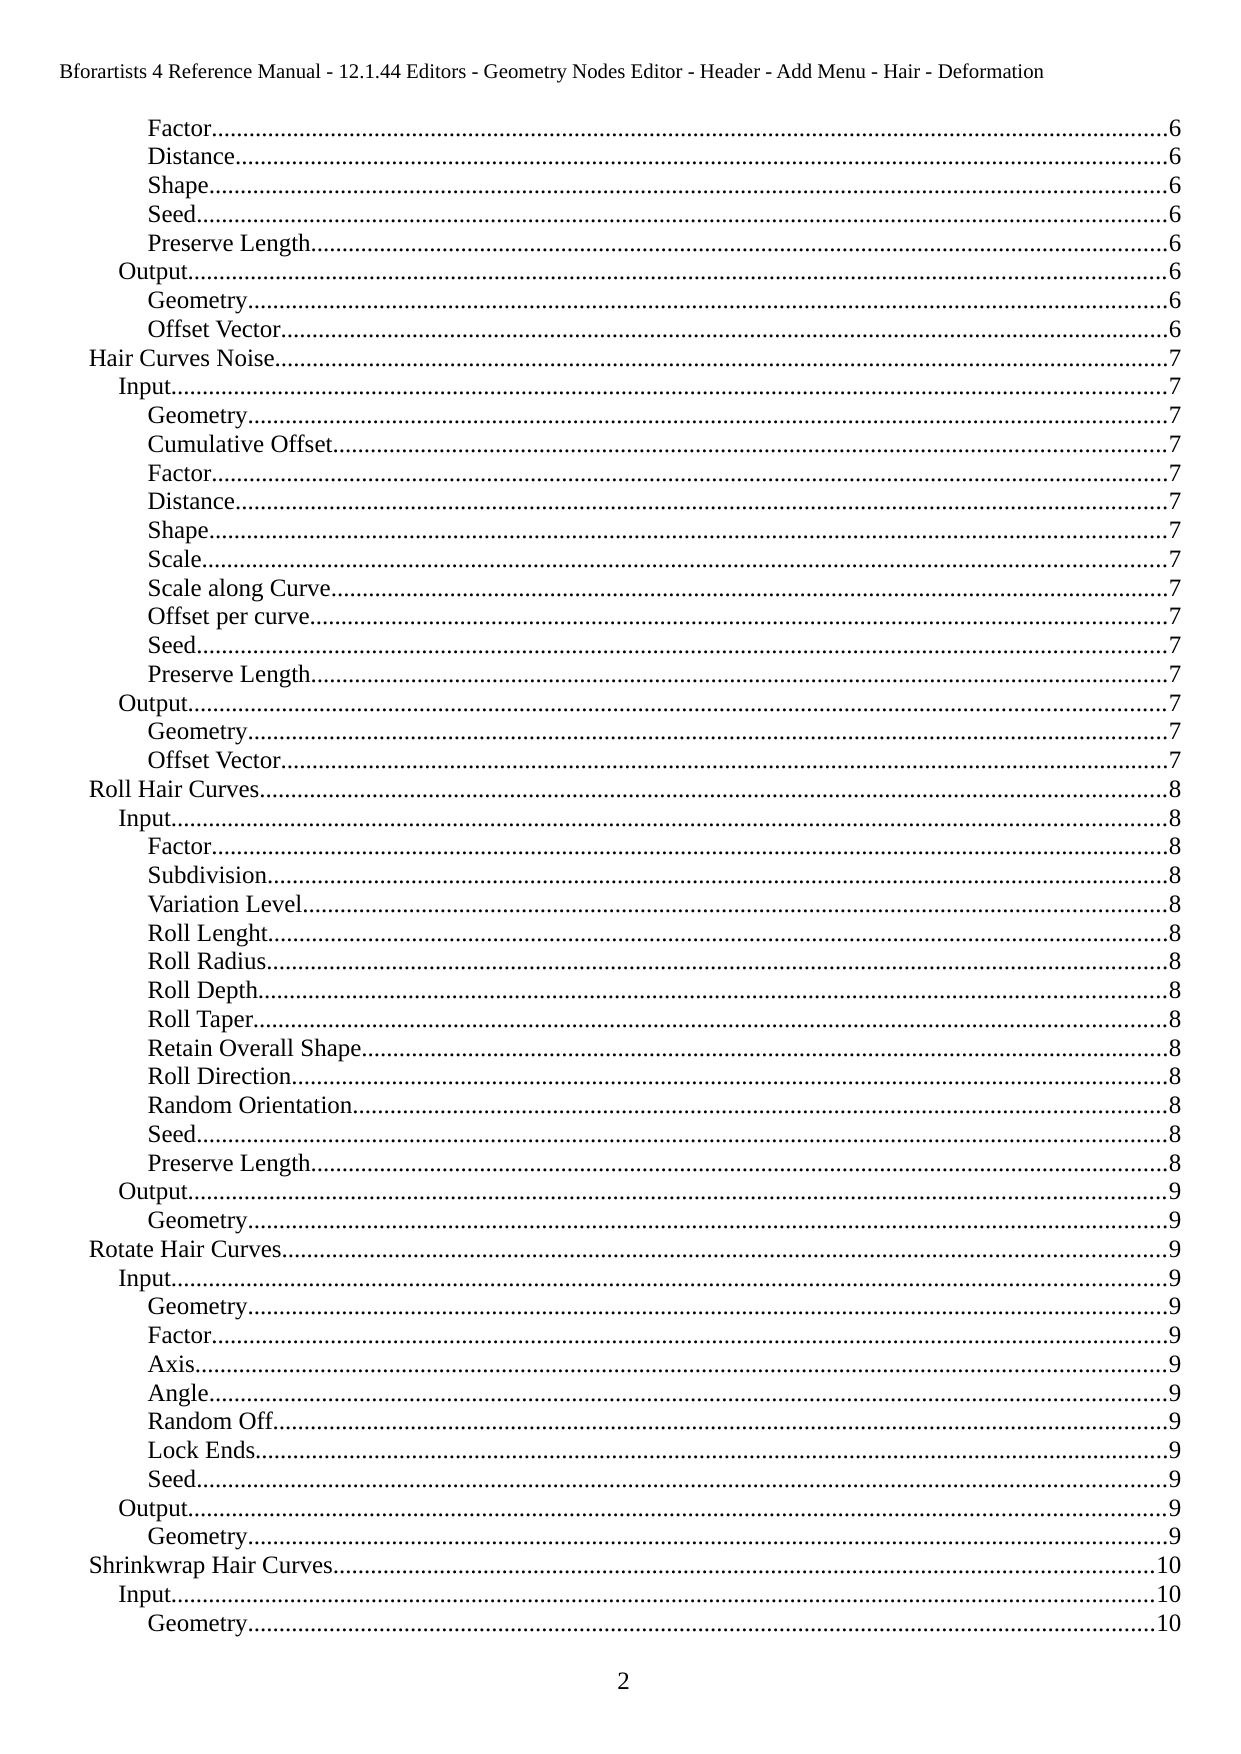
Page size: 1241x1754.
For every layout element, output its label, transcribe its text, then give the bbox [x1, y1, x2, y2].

text Shape 7 [147, 515, 1181, 544]
text Roll Direction 8 [147, 1061, 1181, 1090]
text Random Off 9 [147, 1406, 1181, 1435]
text Geometry 9 [147, 1291, 1181, 1320]
text Roll Radius 8 [147, 946, 1181, 975]
text Shrinkwrap Hair Curves 10 [88, 1550, 1181, 1579]
text Roll Lenght 8 [147, 918, 1181, 946]
text Preserve Length 6 [147, 228, 1181, 256]
text Rotate Hair Curves 9 [88, 1234, 1181, 1263]
text Geometry 9 [147, 1205, 1181, 1234]
text Offset per curve 7 [147, 601, 1181, 630]
text Roll Hair Curves 8 [88, 774, 1181, 803]
text Output 9 [118, 1176, 1181, 1205]
text Variation Level 8 [147, 889, 1181, 918]
text Offset Vector 6 [147, 314, 1181, 343]
text Geometry 6 [147, 285, 1181, 314]
text Output 7 [118, 688, 1181, 716]
text Geometry 10 [147, 1608, 1181, 1636]
text Distance 7 [147, 486, 1181, 515]
text Preserve Length 7 [147, 659, 1181, 688]
text Output 6 [118, 256, 1181, 285]
text Angle 9 [147, 1378, 1181, 1406]
text Seed 9 [147, 1464, 1181, 1493]
text Factor 6 [147, 113, 1181, 141]
text Input 10 [118, 1579, 1181, 1608]
text Scale 7 [147, 544, 1181, 573]
text Hair Curves Noise 7 [88, 343, 1181, 371]
text Roll Taper 8 [147, 1004, 1181, 1033]
text Axis 9 [147, 1349, 1181, 1378]
text Input 8 [118, 803, 1181, 831]
text Seed 8 [147, 1119, 1181, 1148]
text Geometry 7 [147, 716, 1181, 745]
text Subdivision 8 [147, 860, 1181, 889]
text Geometry 7 [147, 400, 1181, 429]
text Lock Ends 9 [147, 1435, 1181, 1464]
text Geometry 9 [147, 1521, 1181, 1550]
text Offset Vector 7 [147, 745, 1181, 774]
text Factor 9 [147, 1320, 1181, 1349]
text Factor 8 [147, 831, 1181, 860]
text Input 7 [118, 371, 1181, 400]
text Shape 6 [147, 170, 1181, 199]
text Cumulative Offset 7 [147, 429, 1181, 458]
text Input 9 [118, 1263, 1181, 1291]
text Distance 6 [147, 141, 1181, 170]
text Factor 7 [147, 458, 1181, 486]
text Scale along Curve 7 [147, 573, 1181, 601]
text Roll Depth 8 [147, 975, 1181, 1004]
text Seed 7 [147, 630, 1181, 659]
text Preserve Length 8 [147, 1148, 1181, 1176]
text Random Orientation 8 [147, 1090, 1181, 1119]
text Seed 6 [147, 199, 1181, 228]
text Retain Overall Shape 8 [147, 1033, 1181, 1061]
text Output 9 [118, 1493, 1181, 1521]
